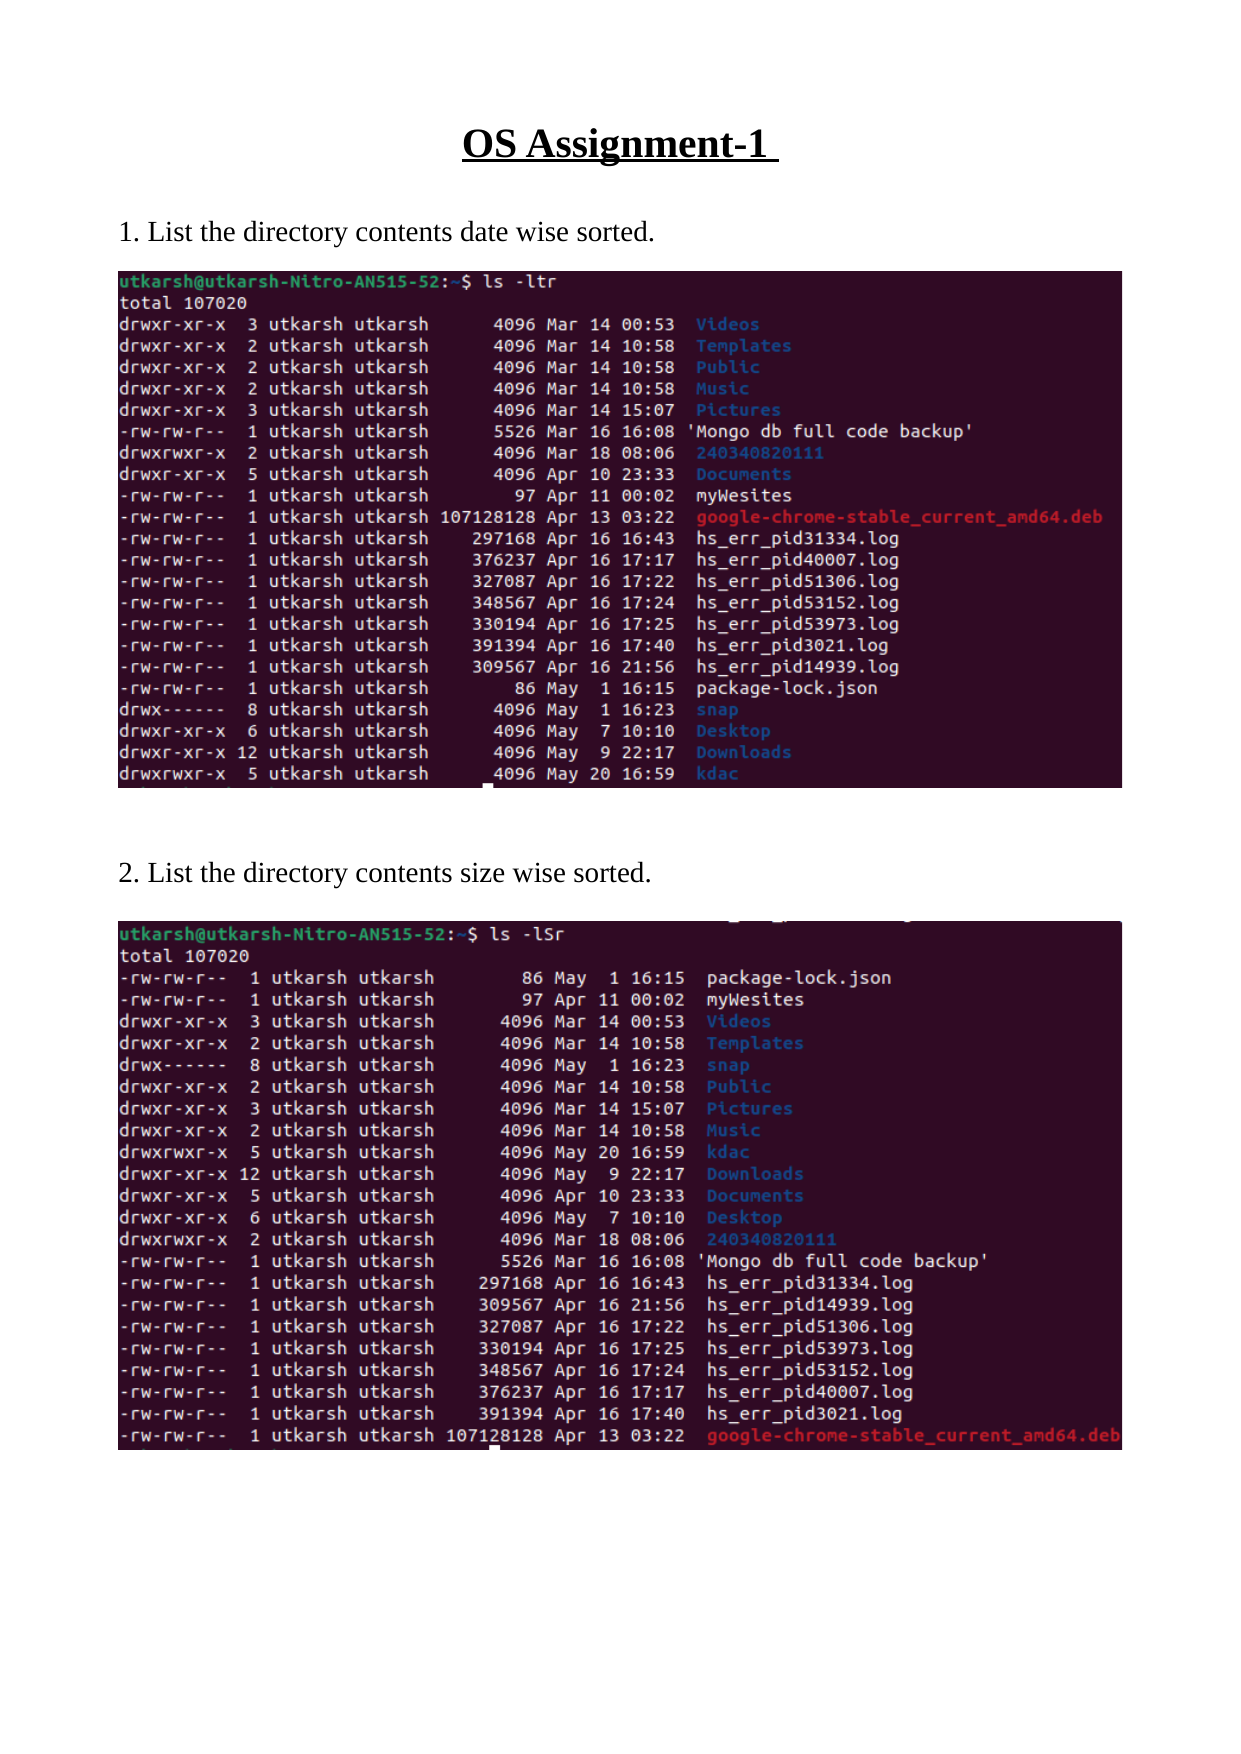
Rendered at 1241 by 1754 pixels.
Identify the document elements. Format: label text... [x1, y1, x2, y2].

picture [118, 271, 1123, 788]
text 1. List the directory contents date wise sorted. [118, 214, 1122, 247]
text OS Assignment-1 [118, 118, 1122, 166]
picture [118, 921, 1123, 1450]
text 2. List the directory contents size wise sorted. [118, 855, 1122, 888]
